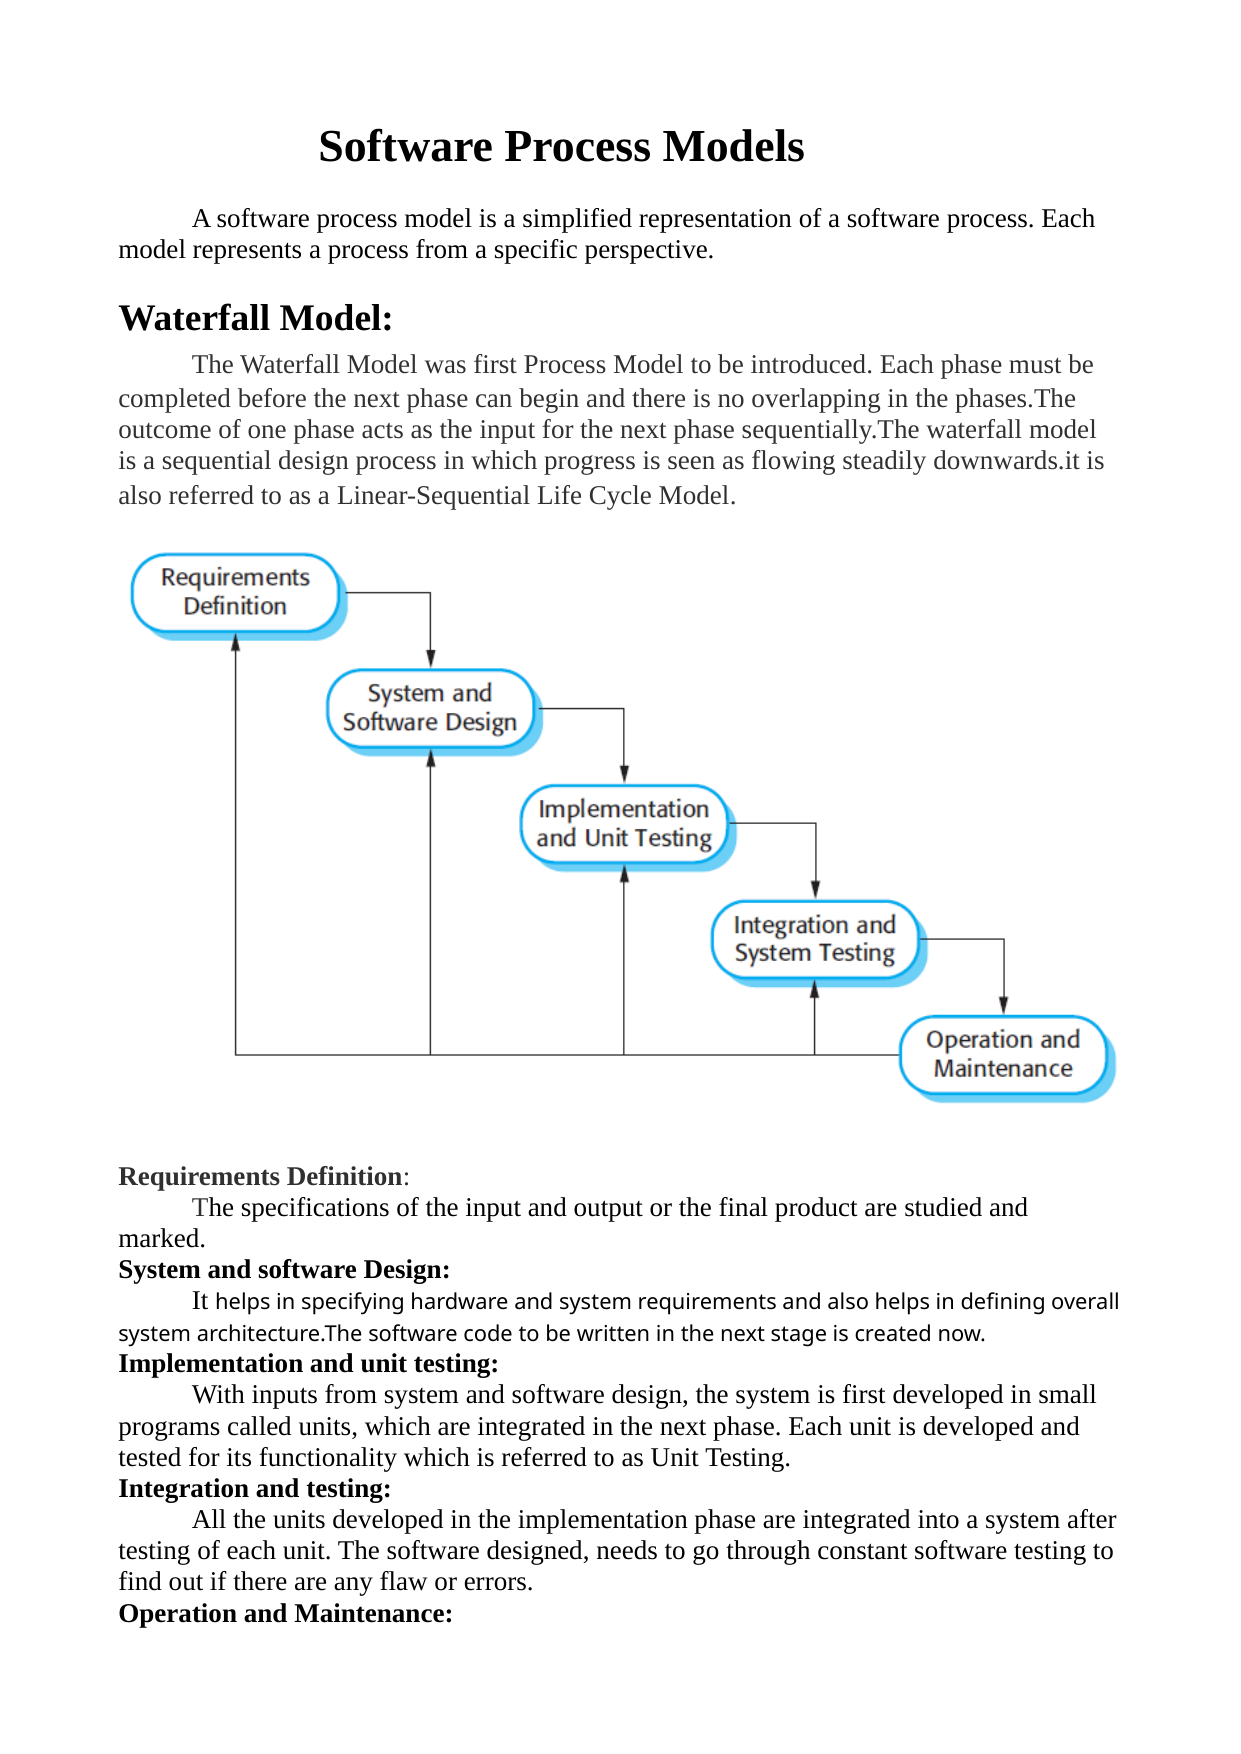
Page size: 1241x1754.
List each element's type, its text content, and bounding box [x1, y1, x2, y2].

text Operation and Maintenance: [118, 1597, 1122, 1628]
text Software Process Models [118, 118, 1122, 171]
text All the units developed in the implementation phase are integrated into a system after testing of each unit. The software designed, needs to go through constant software testing to find out if there are any flaw or errors. [118, 1503, 1122, 1597]
text Requirements Definition: [118, 1159, 1122, 1191]
text Implementation and unit testing: [118, 1347, 1122, 1379]
text It helps in specifying hardware and system requirements and also helps in defining overall system architecture.The software code to be written in the next stage is created now. [118, 1284, 1122, 1347]
picture [118, 525, 1122, 1123]
text The Waterfall Model was first Process Model to be introduced. Each phase must be completed before the next phase can begin and there is no overlapping in the phases.The outcome of one phase acts as the input for the next phase sequentially.The waterfall model is a sequential design process in which progress is seen as flowing steadily downwards.it is also referred to as a Linear-Sequential Life Cycle Model. [118, 338, 1122, 525]
text [118, 1123, 1122, 1159]
text The specifications of the input and output or the final product are studied and marked. [118, 1191, 1122, 1253]
text Integration and testing: [118, 1472, 1122, 1503]
text A software process model is a simplified representation of a software process. Each model represents a process from a specific perspective. [118, 202, 1122, 264]
text System and software Design: [118, 1253, 1122, 1284]
text With inputs from system and software design, the system is first developed in small programs called units, which are integrated in the next phase. Each unit is developed and tested for its functionality which is referred to as Unit Testing. [118, 1379, 1122, 1472]
text Waterfall Model: [118, 295, 1122, 338]
